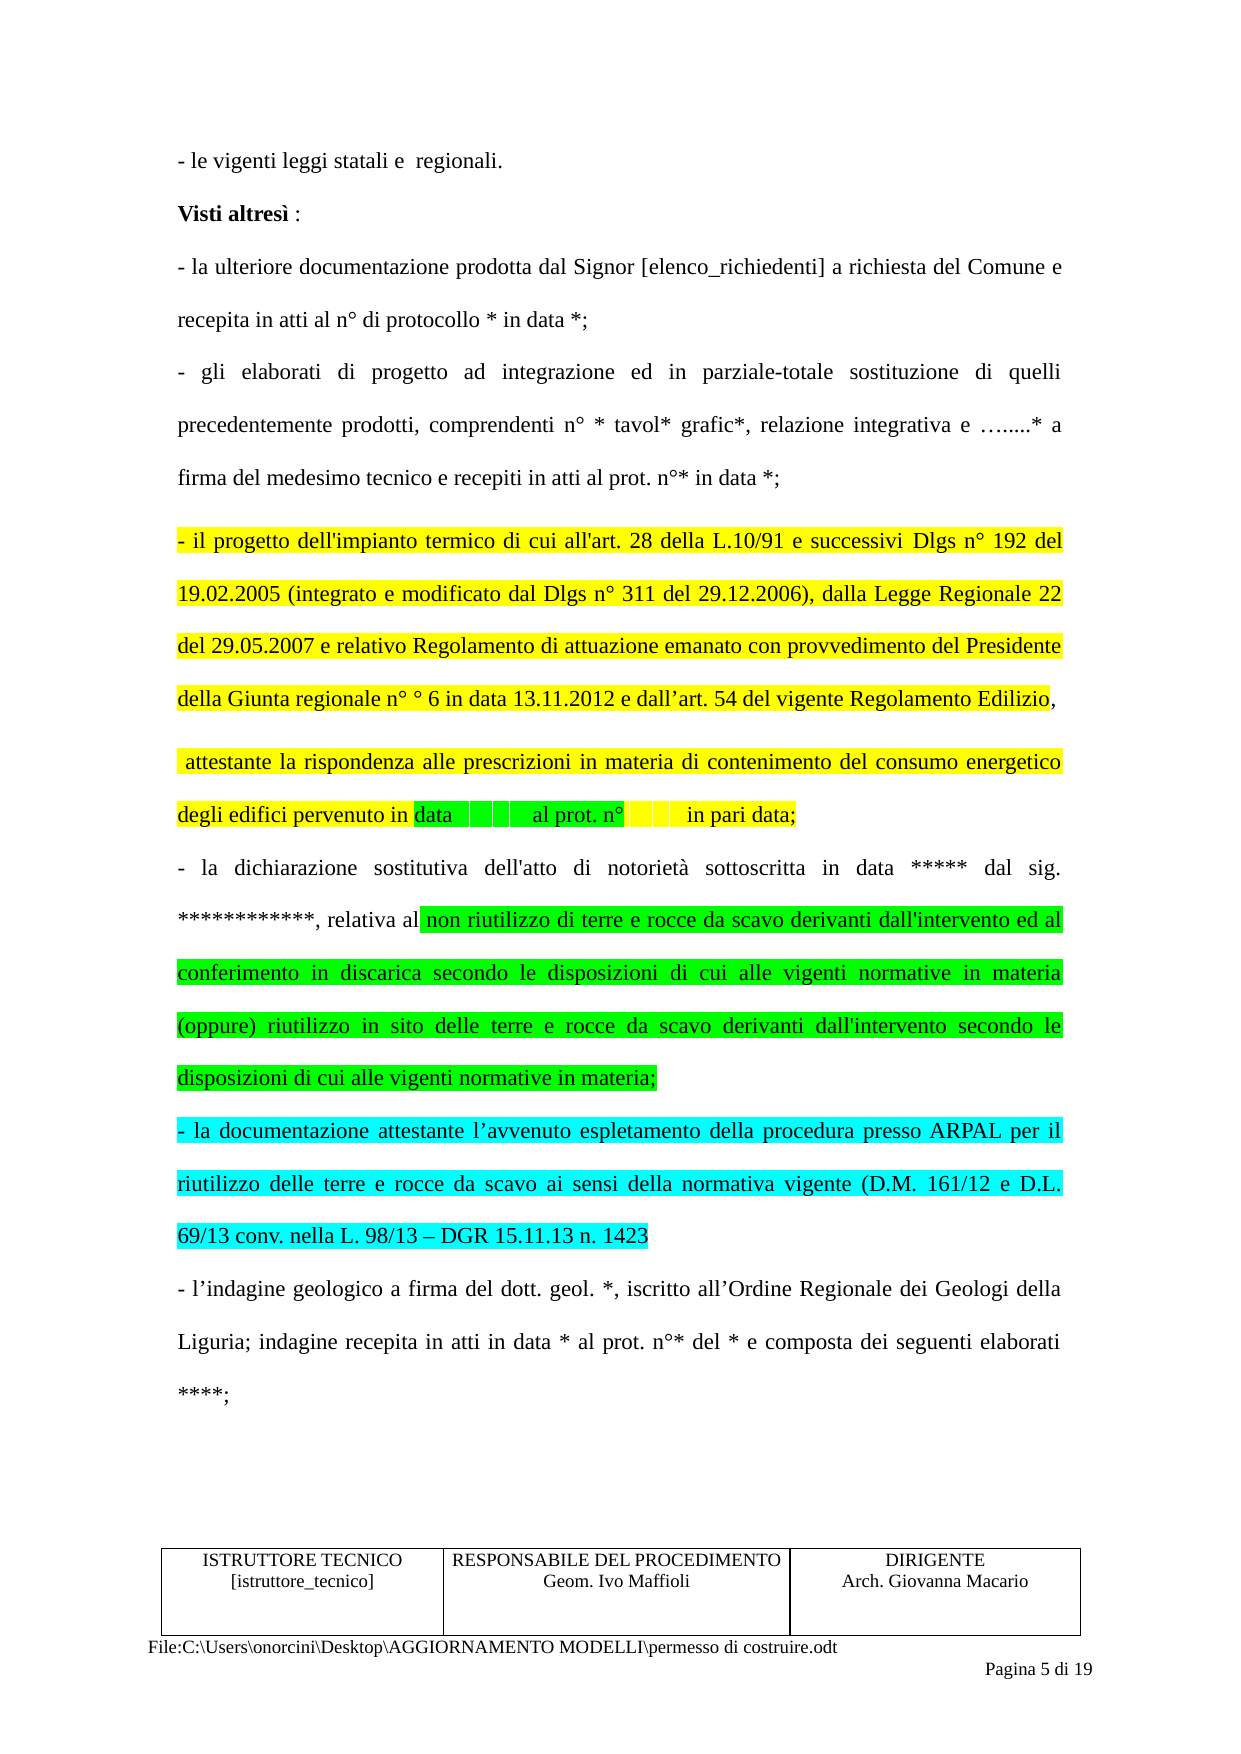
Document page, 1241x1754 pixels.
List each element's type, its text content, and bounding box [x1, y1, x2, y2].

text attestante la rispondenza alle prescrizioni in materia di contenimento del consumo energetico degli edifici pervenuto in data al prot. n° in pari data; [177, 748, 1063, 827]
text - le vigenti leggi statali e regionali. [177, 148, 1063, 174]
text - la ulteriore documentazione prodotta dal Signor [elenco_richiedenti] a richiesta del Comune e recepita in atti al n° di protocollo * in data *; [177, 253, 1063, 332]
text Visti altresì : [177, 200, 1063, 227]
text - gli elaborati di progetto ad integrazione ed in parziale-totale sostituzione di quelli precedentemente prodotti, comprendenti n° * tavol* grafic*, relazione integrativa e ….....* a firma del medesimo tecnico e recepiti in atti al prot. n°* in data *; [177, 358, 1063, 490]
text - la dichiarazione sostitutiva dell'atto di notorietà sottoscritta in data ***** dal sig. ************, relativa al non riutilizzo di terre e rocce da scavo derivanti dall'intervento ed al conferimento in discarica secondo le disposizioni di cui alle vigenti normative in materia (oppure) riutilizzo in sito delle terre e rocce da scavo derivanti dall'intervento secondo le disposizioni di cui alle vigenti normative in materia; [177, 854, 1063, 1091]
text - il progetto dell'impianto termico di cui all'art. 28 della L.10/91 e successivi Dlgs n° 192 del 19.02.2005 (integrato e modificato dal Dlgs n° 311 del 29.12.2006), dalla Legge Regionale 22 del 29.05.2007 e relativo Regolamento di attuazione emanato con provvedimento del Presidente della Giunta regionale n° ° 6 in data 13.11.2012 e dall’art. 54 del vigente Regolamento Edilizio, [177, 527, 1063, 711]
text - l’indagine geologico a firma del dott. geol. *, iscritto all’Ordine Regionale dei Geologi della Liguria; indagine recepita in atti in data * al prot. n°* del * e composta dei seguenti elaborati ****; [177, 1275, 1063, 1407]
text - la documentazione attestante l’avvenuto espletamento della procedura presso ARPAL per il riutilizzo delle terre e rocce da scavo ai sensi della normativa vigente (D.M. 161/12 e D.L. 69/13 conv. nella L. 98/13 – DGR 15.11.13 n. 1423 [177, 1117, 1063, 1249]
